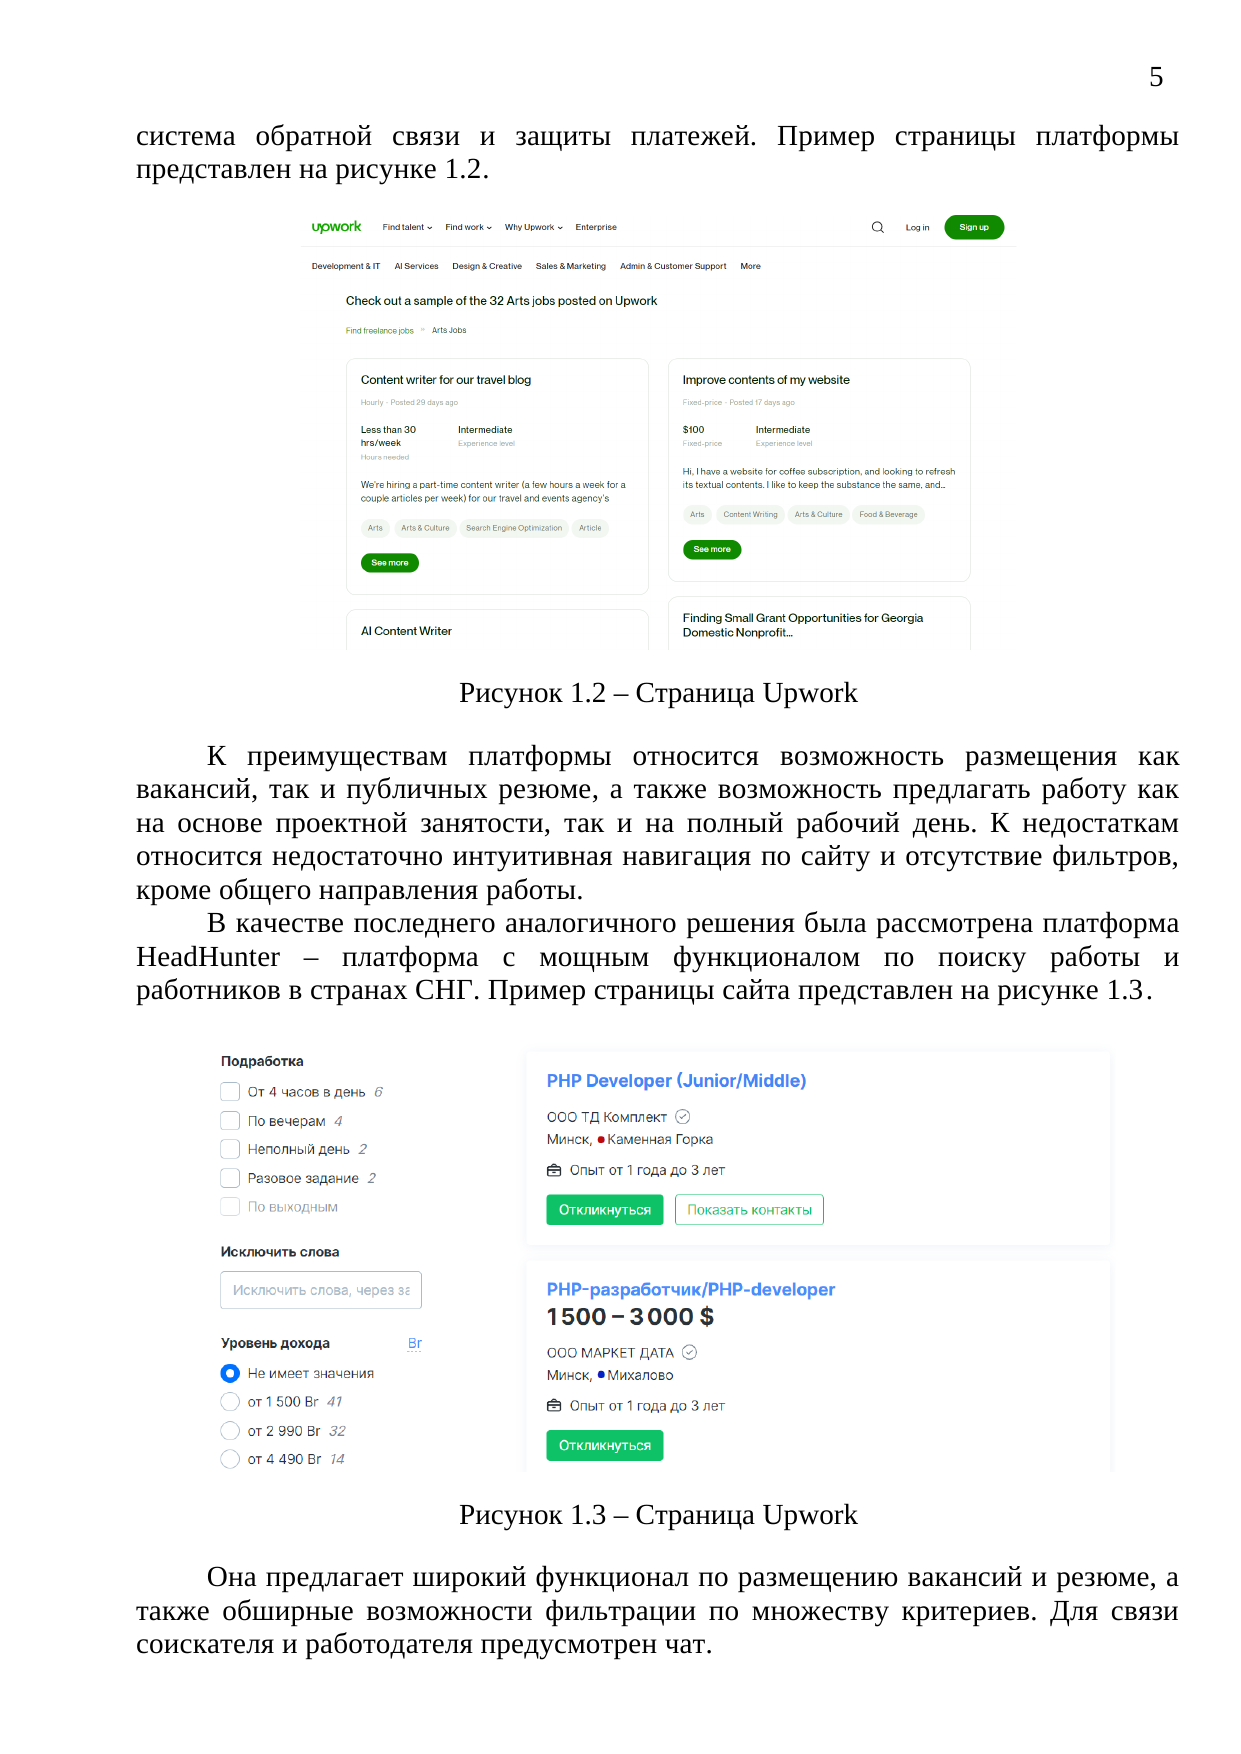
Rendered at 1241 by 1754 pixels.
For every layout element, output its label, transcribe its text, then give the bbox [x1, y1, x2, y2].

text Рисунок 1.2 – Страница Upwork [136, 675, 1181, 708]
text система обратной связи и защиты платежей. Пример страницы платформы представлен на рисунке 1.2. [136, 118, 1181, 185]
text Рисунок 1.3 – Страница Upwork [136, 1497, 1181, 1530]
text К преимуществам платформы относится возможность размещения как вакансий, так и публичных резюме, а также возможность предлагать работу как на основе проектной занятости, так и на полный рабочий день. К недостаткам относится недостаточно интуитивная навигация по сайту и отсутствие фильтров, кроме общего направления работы. [136, 738, 1181, 905]
text В качестве последнего аналогичного решения была рассмотрена платформа HeadHunter – платформа с мощным функционалом по поиску работы и работников в странах СНГ. Пример страницы сайта представлен на рисунке 1.3. [136, 905, 1181, 1006]
picture [201, 1035, 1116, 1472]
picture [300, 214, 1017, 650]
text Она предлагает широкий функционал по размещению вакансий и резюме, а также обширные возможности фильтрации по множеству критериев. Для связи соискателя и работодателя предусмотрен чат. [136, 1559, 1181, 1660]
